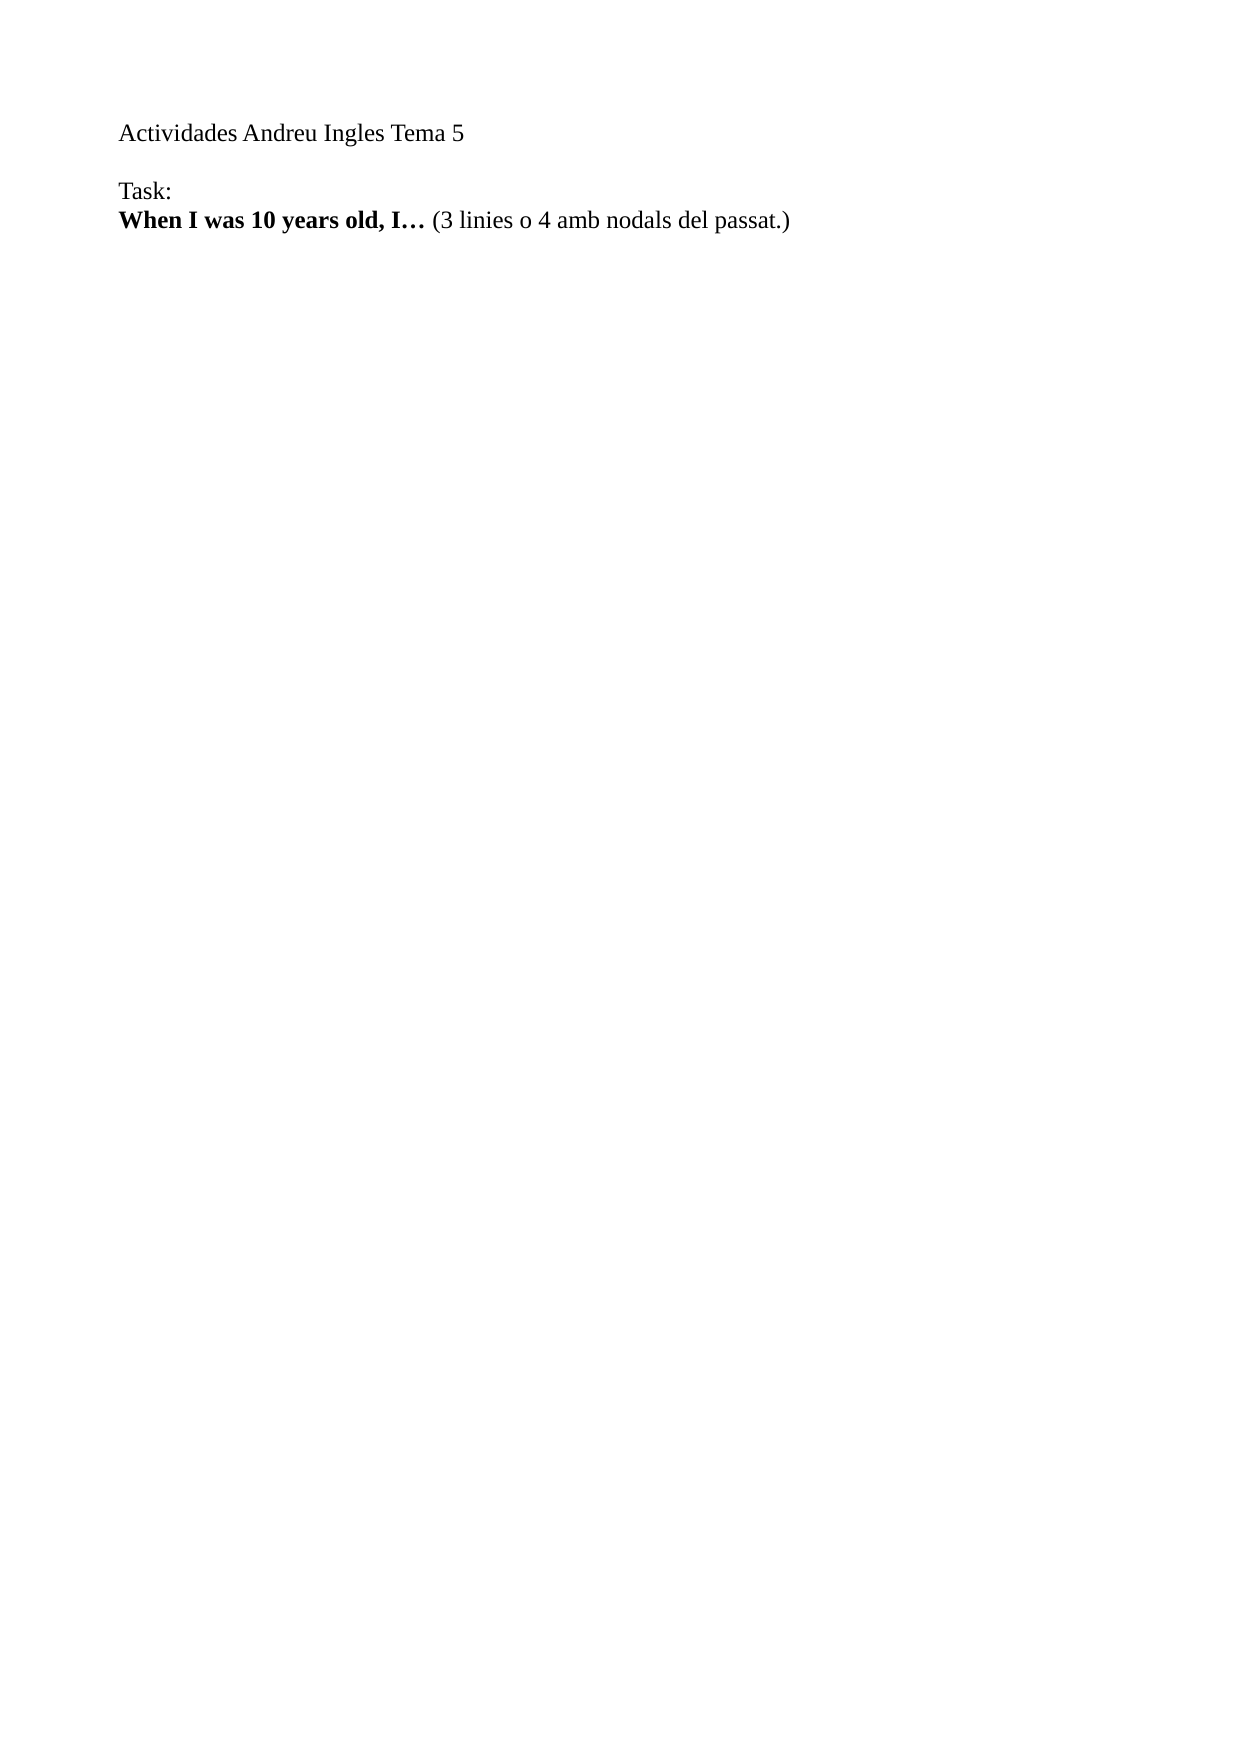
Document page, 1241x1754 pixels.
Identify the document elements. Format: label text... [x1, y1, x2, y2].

text When I was 10 years old, I… (3 linies o 4 amb nodals del passat.) [118, 205, 1122, 234]
text Task: [118, 176, 1122, 205]
